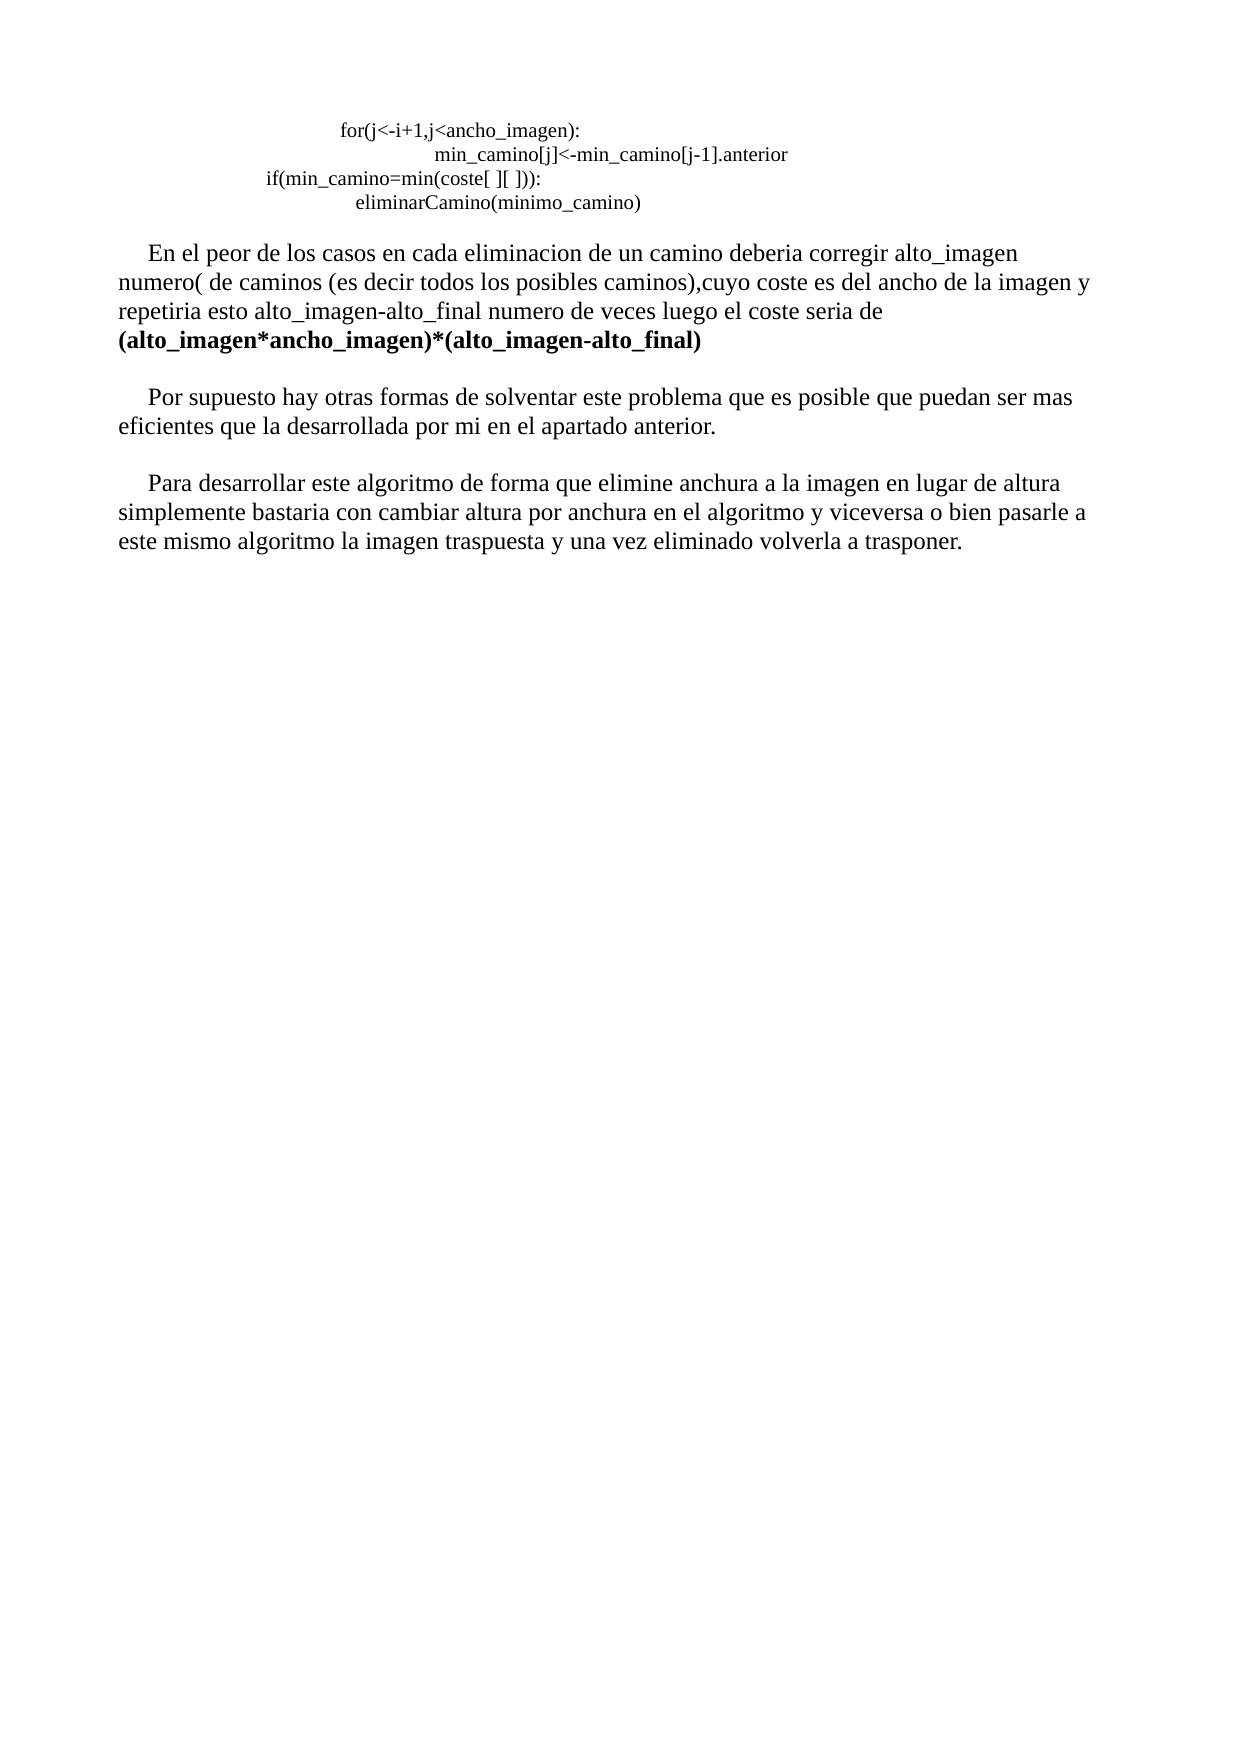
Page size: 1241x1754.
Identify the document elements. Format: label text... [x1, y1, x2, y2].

text Por supuesto hay otras formas de solventar este problema que es posible que puedan ser mas eficientes que la desarrollada por mi en el apartado anterior. [118, 382, 1122, 440]
text if(min_camino=min(coste[ ][ ])): [118, 166, 1122, 190]
text En el peor de los casos en cada eliminacion de un camino deberia corregir alto_imagen numero( de caminos (es decir todos los posibles caminos),cuyo coste es del ancho de la imagen y repetiria esto alto_imagen-alto_final numero de veces luego el coste seria de (alto_imagen*ancho_imagen)*(alto_imagen-alto_final) [118, 238, 1122, 353]
text eliminarCamino(minimo_camino) [118, 190, 1122, 214]
text for(j<-i+1,j<ancho_imagen): [118, 118, 1122, 142]
text Para desarrollar este algoritmo de forma que elimine anchura a la imagen en lugar de altura simplemente bastaria con cambiar altura por anchura en el algoritmo y viceversa o bien pasarle a este mismo algoritmo la imagen traspuesta y una vez eliminado volverla a trasponer. [118, 468, 1122, 555]
text min_camino[j]<-min_camino[j-1].anterior [118, 142, 1122, 166]
